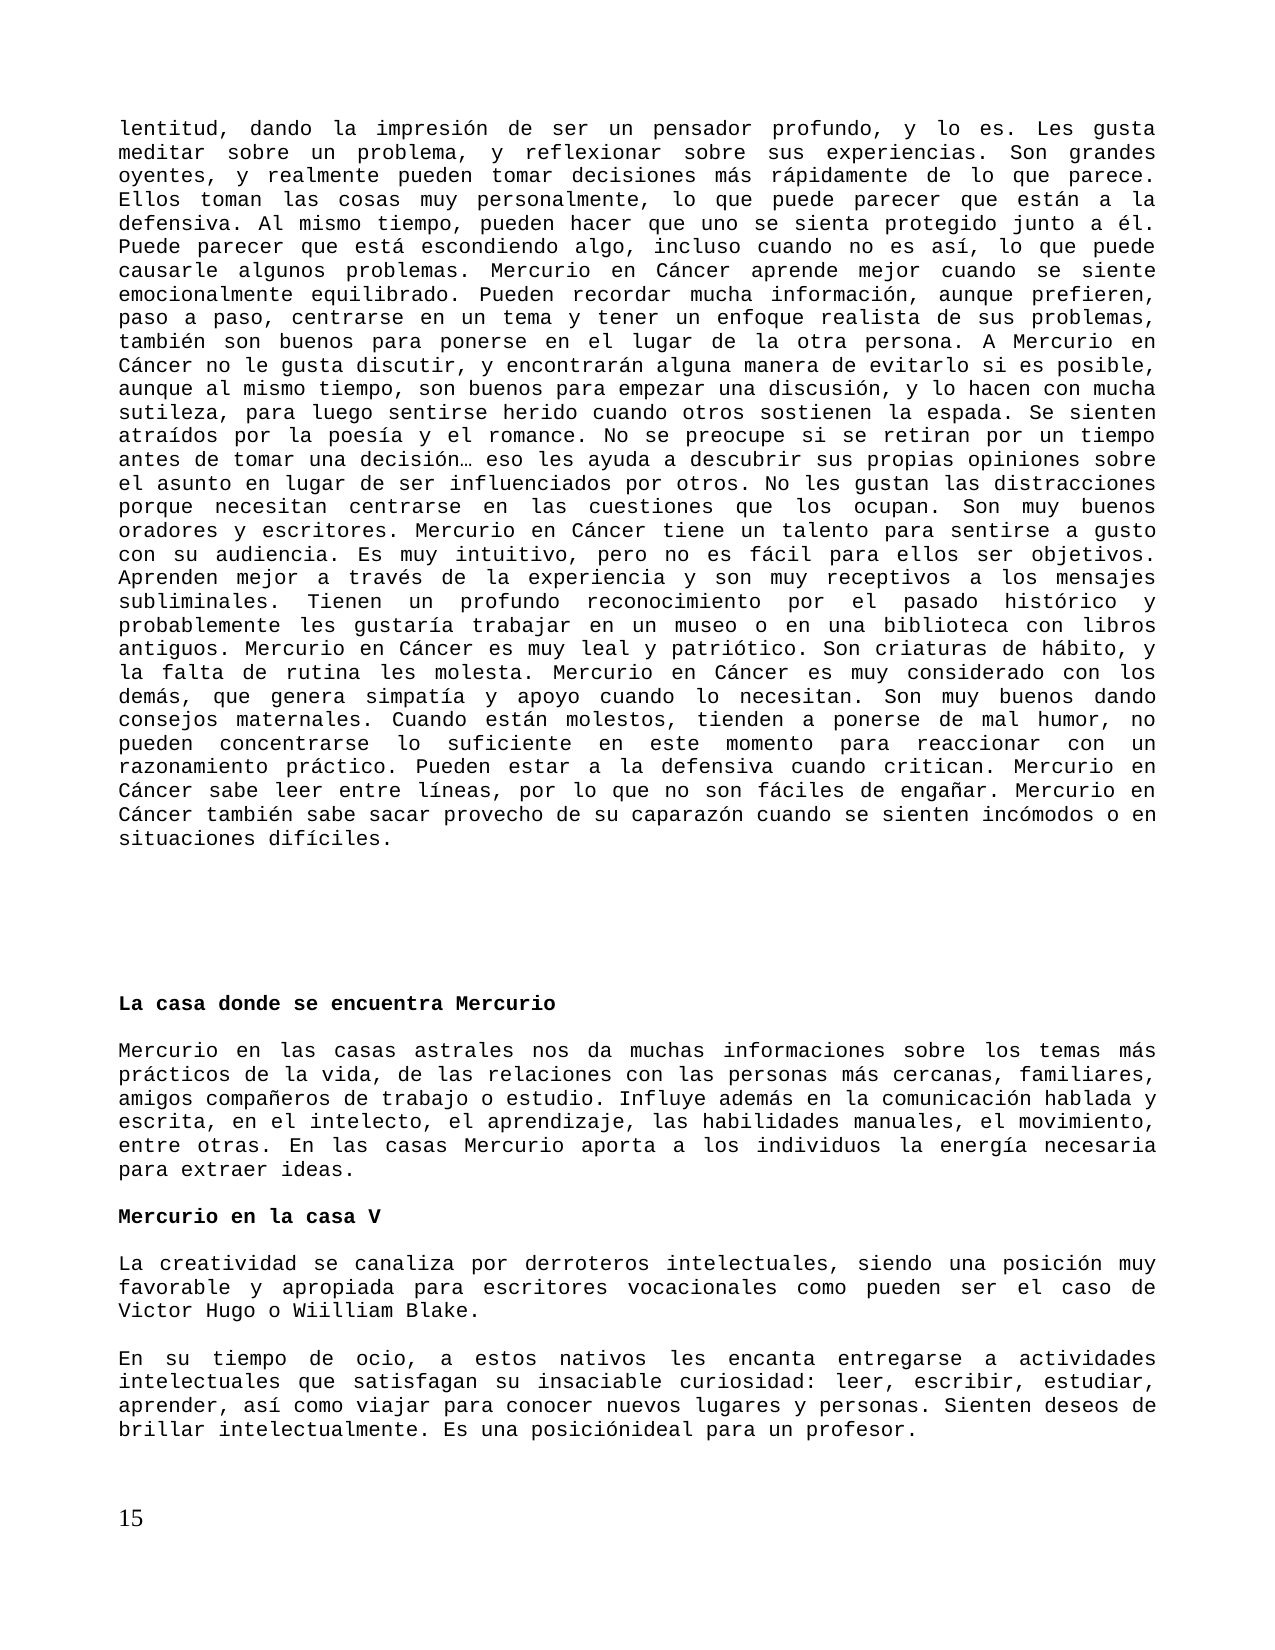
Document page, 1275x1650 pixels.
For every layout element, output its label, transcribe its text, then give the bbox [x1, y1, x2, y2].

text En su tiempo de ocio, a estos nativos les encanta entregarse a actividades intelectuales que satisfagan su insaciable curiosidad: leer, escribir, estudiar, aprender, así como viajar para conocer nuevos lugares y personas. Sienten deseos de brillar intelectualmente. Es una posiciónideal para un profesor. [118, 1348, 1157, 1442]
text Mercurio en la casa V [118, 1206, 1157, 1229]
text lentitud, dando la impresión de ser un pensador profundo, y lo es. Les gusta meditar sobre un problema, y reflexionar sobre sus experiencias. Son grandes oyentes, y realmente pueden tomar decisiones más rápidamente de lo que parece. Ellos toman las cosas muy personalmente, lo que puede parecer que están a la defensiva. Al mismo tiempo, pueden hacer que uno se sienta protegido junto a él. Puede parecer que está escondiendo algo, incluso cuando no es así, lo que puede causarle algunos problemas. Mercurio en Cáncer aprende mejor cuando se siente emocionalmente equilibrado. Pueden recordar mucha información, aunque prefieren, paso a paso, centrarse en un tema y tener un enfoque realista de sus problemas, también son buenos para ponerse en el lugar de la otra persona. A Mercurio en Cáncer no le gusta discutir, y encontrarán alguna manera de evitarlo si es posible, aunque al mismo tiempo, son buenos para empezar una discusión, y lo hacen con mucha sutileza, para luego sentirse herido cuando otros sostienen la espada. Se sienten atraídos por la poesía y el romance. No se preocupe si se retiran por un tiempo antes de tomar una decisión… eso les ayuda a descubrir sus propias opiniones sobre el asunto en lugar de ser influenciados por otros. No les gustan las distracciones porque necesitan centrarse en las cuestiones que los ocupan. Son muy buenos oradores y escritores. Mercurio en Cáncer tiene un talento para sentirse a gusto con su audiencia. Es muy intuitivo, pero no es fácil para ellos ser objetivos. Aprenden mejor a través de la experiencia y son muy receptivos a los mensajes subliminales. Tienen un profundo reconocimiento por el pasado histórico y probablemente les gustaría trabajar en un museo o en una biblioteca con libros antiguos. Mercurio en Cáncer es muy leal y patriótico. Son criaturas de hábito, y la falta de rutina les molesta. Mercurio en Cáncer es muy considerado con los demás, que genera simpatía y apoyo cuando lo necesitan. Son muy buenos dando consejos maternales. Cuando están molestos, tienden a ponerse de mal humor, no pueden concentrarse lo suficiente en este momento para reaccionar con un razonamiento práctico. Pueden estar a la defensiva cuando critican. Mercurio en Cáncer sabe leer entre líneas, por lo que no son fáciles de engañar. Mercurio en Cáncer también sabe sacar provecho de su caparazón cuando se sienten incómodos o en situaciones difíciles. [118, 118, 1157, 851]
text La creatividad se canaliza por derroteros intelectuales, siendo una posición muy favorable y apropiada para escritores vocacionales como pueden ser el caso de Victor Hugo o Wiilliam Blake. [118, 1253, 1157, 1324]
text Mercurio en las casas astrales nos da muchas informaciones sobre los temas más prácticos de la vida, de las relaciones con las personas más cercanas, familiares, amigos compañeros de trabajo o estudio. Influye además en la comunicación hablada y escrita, en el intelecto, el aprendizaje, las habilidades manuales, el movimiento, entre otras. En las casas Mercurio aporta a los individuos la energía necesaria para extraer ideas. [118, 1040, 1157, 1182]
text La casa donde se encuentra Mercurio [118, 993, 1157, 1017]
